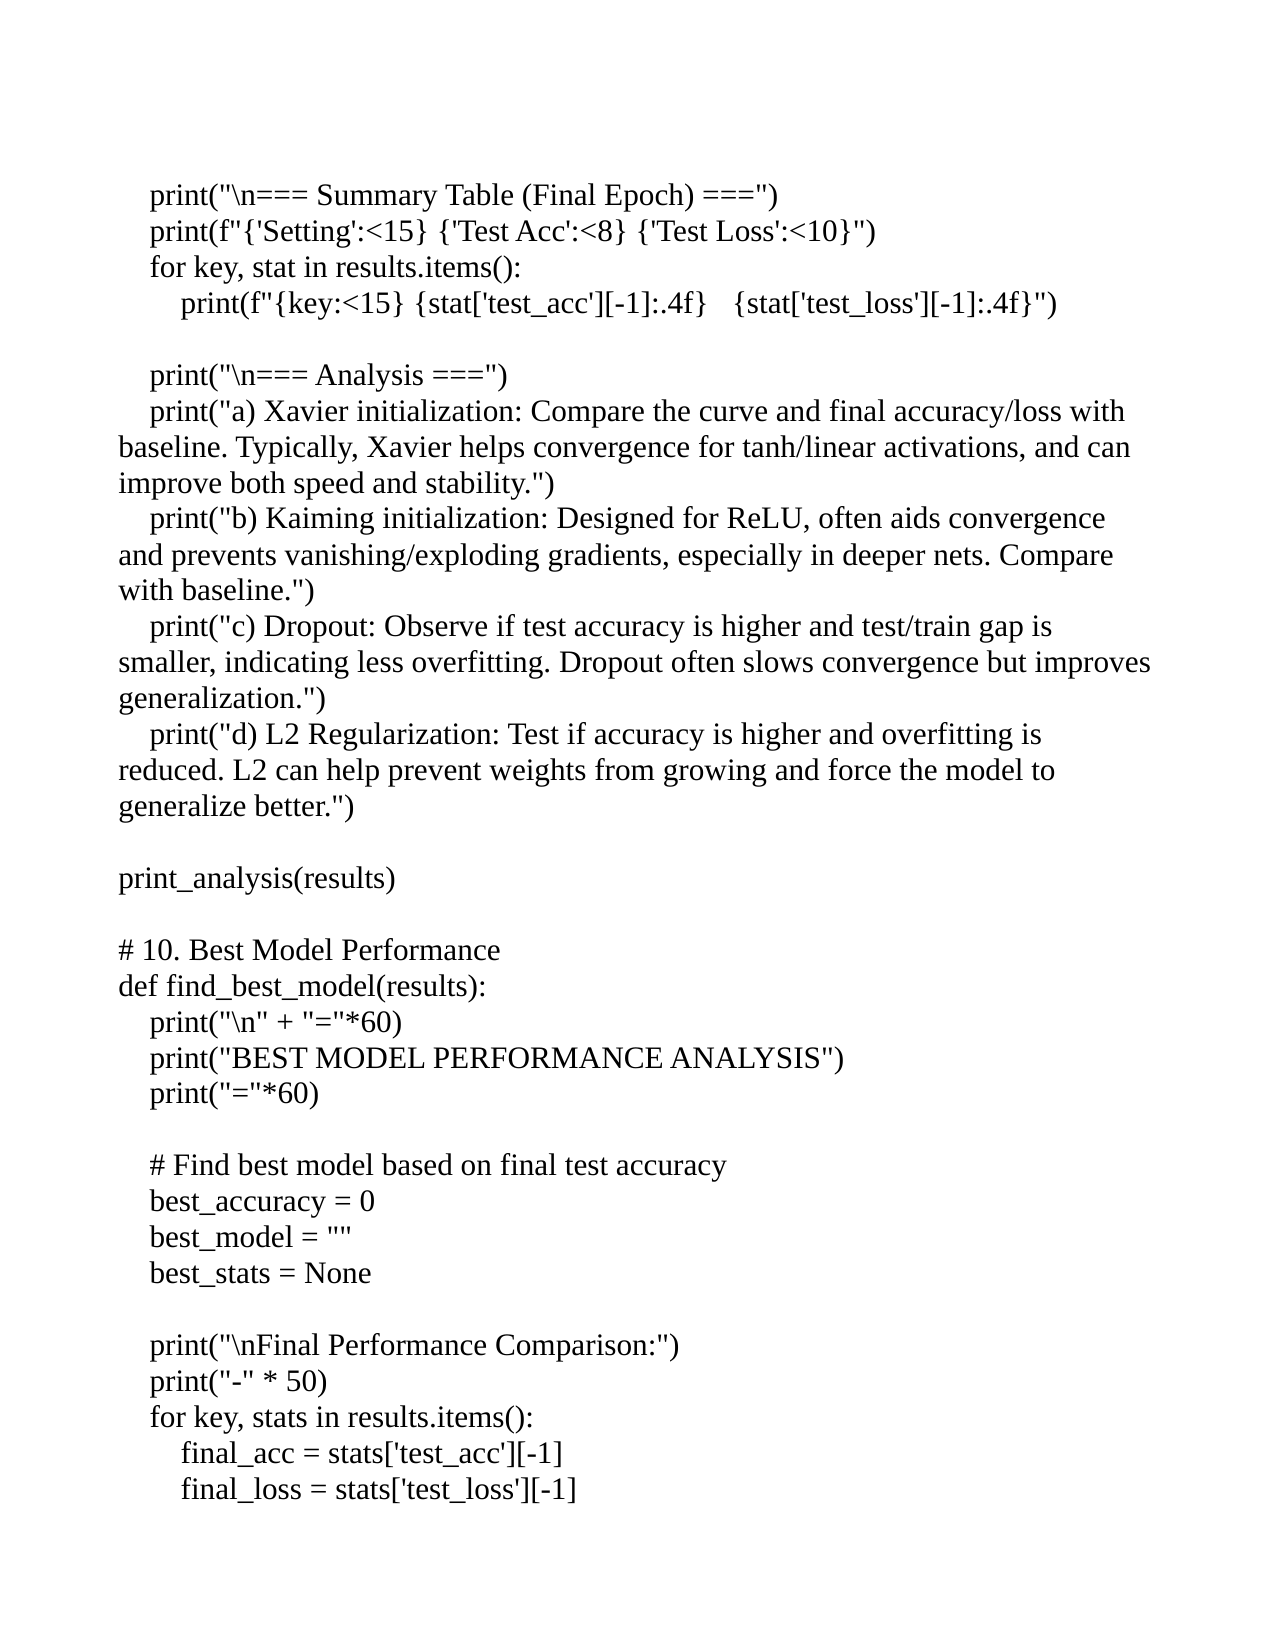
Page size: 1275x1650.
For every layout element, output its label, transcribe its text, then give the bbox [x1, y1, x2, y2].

text print("\nFinal Performance Comparison:") [118, 1326, 1157, 1362]
text print("b) Kaiming initialization: Designed for ReLU, often aids convergence and prevents vanishing/exploding gradients, especially in deeper nets. Compare with baseline.") [118, 500, 1157, 608]
text print("BEST MODEL PERFORMANCE ANALYSIS") [118, 1039, 1157, 1075]
text print("\n=== Analysis ===") [118, 356, 1157, 392]
text def find_best_model(results): [118, 967, 1157, 1003]
text print(f"{key:<15} {stat['test_acc'][-1]:.4f} {stat['test_loss'][-1]:.4f}") [118, 284, 1157, 320]
text print("="*60) [118, 1075, 1157, 1111]
text best_model = "" [118, 1218, 1157, 1254]
text print(f"{'Setting':<15} {'Test Acc':<8} {'Test Loss':<10}") [118, 212, 1157, 248]
text print("\n=== Summary Table (Final Epoch) ===") [118, 176, 1157, 212]
text best_accuracy = 0 [118, 1183, 1157, 1218]
text print("\n" + "="*60) [118, 1003, 1157, 1039]
text print("-" * 50) [118, 1362, 1157, 1398]
text final_acc = stats['test_acc'][-1] [118, 1434, 1157, 1470]
text # Find best model based on final test accuracy [118, 1147, 1157, 1183]
text final_loss = stats['test_loss'][-1] [118, 1470, 1157, 1506]
text for key, stat in results.items(): [118, 248, 1157, 284]
text # 10. Best Model Performance [118, 931, 1157, 967]
text print("a) Xavier initialization: Compare the curve and final accuracy/loss with baseline. Typically, Xavier helps convergence for tanh/linear activations, and can improve both speed and stability.") [118, 392, 1157, 500]
text print("c) Dropout: Observe if test accuracy is higher and test/train gap is smaller, indicating less overfitting. Dropout often slows convergence but improves generalization.") [118, 608, 1157, 715]
text print("d) L2 Regularization: Test if accuracy is higher and overfitting is reduced. L2 can help prevent weights from growing and force the model to generalize better.") [118, 715, 1157, 823]
text for key, stats in results.items(): [118, 1398, 1157, 1434]
text best_stats = None [118, 1254, 1157, 1290]
text print_analysis(results) [118, 859, 1157, 895]
